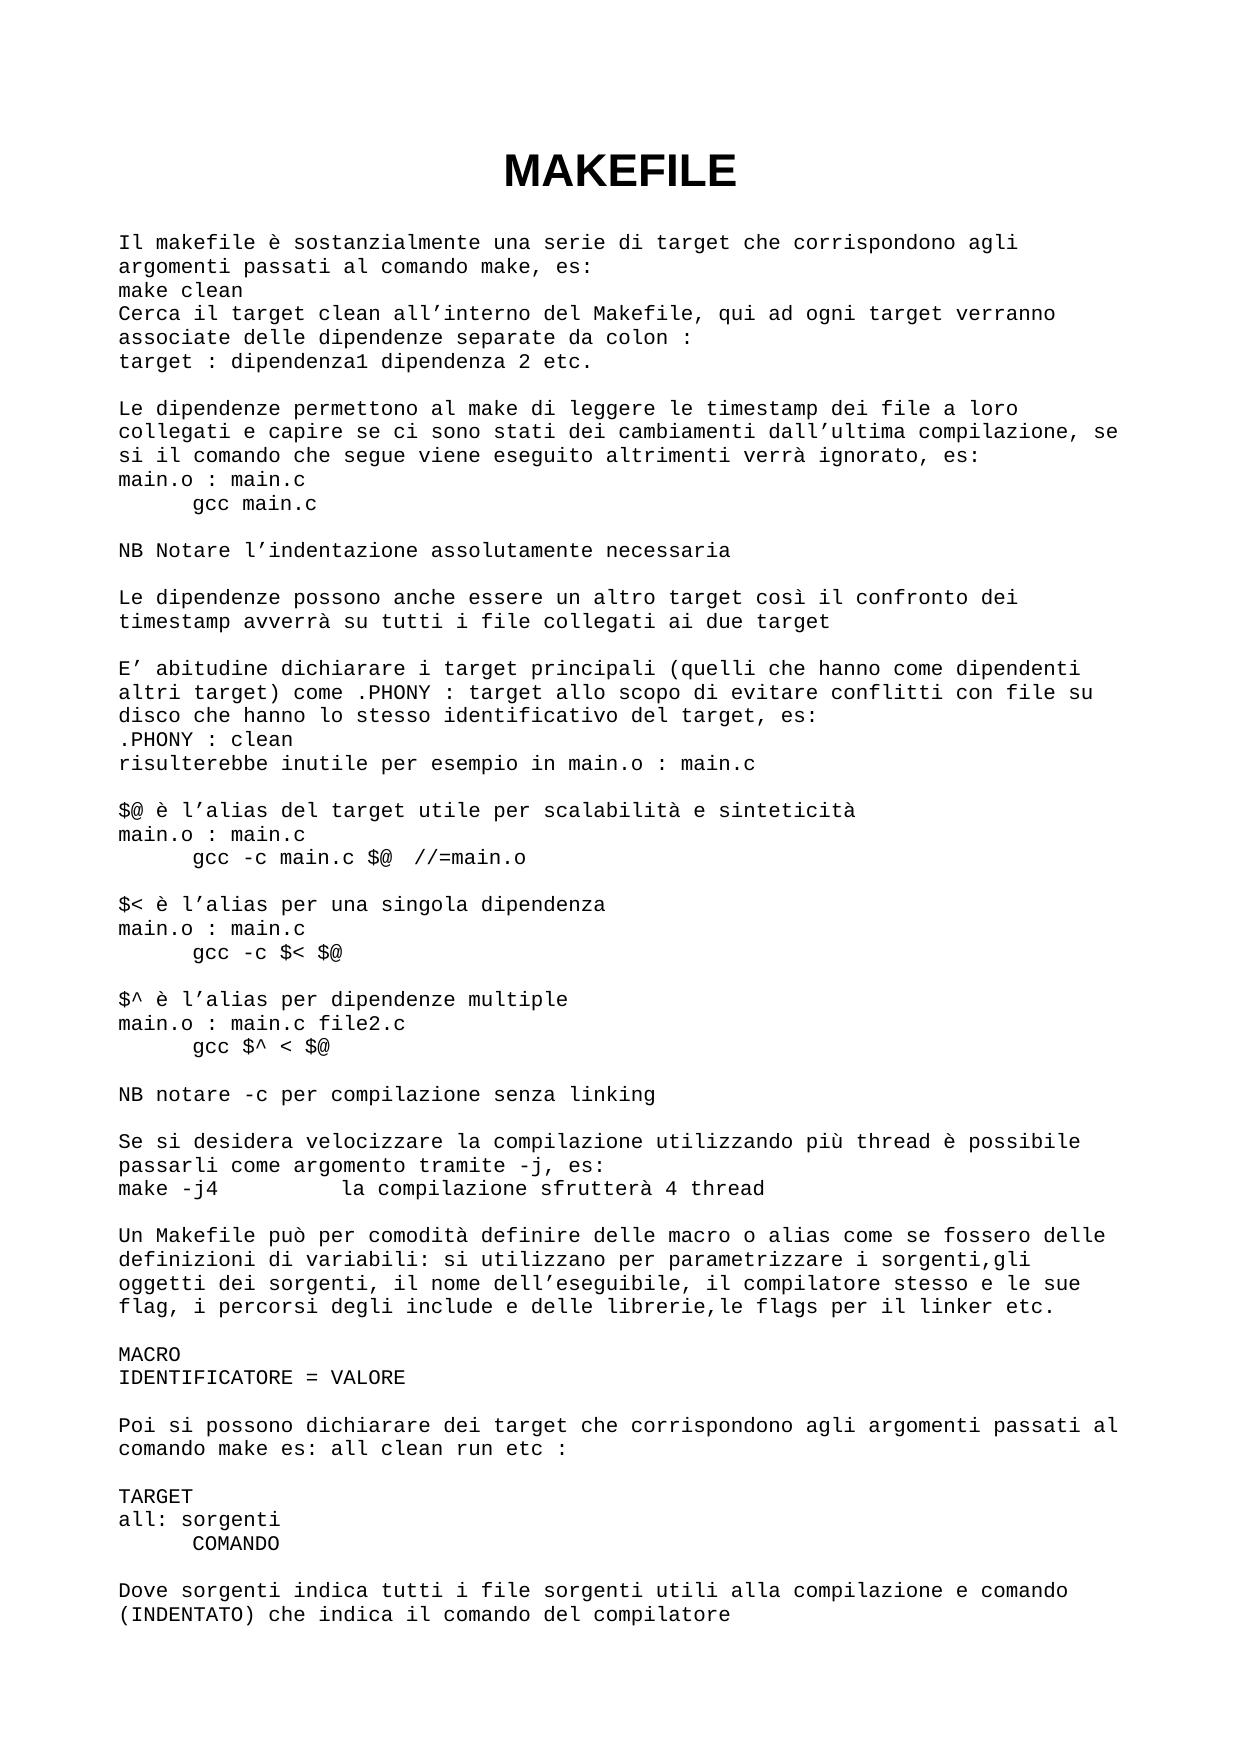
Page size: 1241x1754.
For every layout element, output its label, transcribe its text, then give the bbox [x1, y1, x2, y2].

title MAKEFILE [118, 143, 1122, 196]
text NB notare -c per compilazione senza linking [118, 1084, 1122, 1107]
text Le dipendenze permettono al make di leggere le timestamp dei file a loro collegati e capire se ci sono stati dei cambiamenti dall’ultima compilazione, se si il comando che segue viene eseguito altrimenti verrà ignorato, es: [118, 398, 1122, 469]
text main.o : main.c file2.c [118, 1013, 1122, 1036]
text gcc -c main.c $@ //=main.o [118, 847, 1122, 871]
text Dove sorgenti indica tutti i file sorgenti utili alla compilazione e comando (INDENTATO) che indica il comando del compilatore [118, 1580, 1122, 1627]
text gcc $^ < $@ [118, 1036, 1122, 1060]
text main.o : main.c [118, 823, 1122, 847]
text COMANDO [118, 1533, 1122, 1557]
text target : dipendenza1 dipendenza 2 etc. [118, 351, 1122, 374]
text IDENTIFICATORE = VALORE [118, 1367, 1122, 1391]
text TARGET [118, 1486, 1122, 1509]
text gcc main.c [118, 492, 1122, 516]
text E’ abitudine dichiarare i target principali (quelli che hanno come dipendenti altri target) come .PHONY : target allo scopo di evitare conflitti con file su disco che hanno lo stesso identificativo del target, es: [118, 658, 1122, 729]
text main.o : main.c [118, 469, 1122, 492]
text main.o : main.c [118, 918, 1122, 942]
text MACRO [118, 1344, 1122, 1367]
text Se si desidera velocizzare la compilazione utilizzando più thread è possibile passarli come argomento tramite -j, es: [118, 1131, 1122, 1178]
text Il makefile è sostanzialmente una serie di target che corrispondono agli argomenti passati al comando make, es: [118, 232, 1122, 280]
text .PHONY : clean [118, 729, 1122, 753]
text NB Notare l’indentazione assolutamente necessaria [118, 540, 1122, 563]
text Un Makefile può per comodità definire delle macro o alias come se fossero delle definizioni di variabili: si utilizzano per parametrizzare i sorgenti,gli oggetti dei sorgenti, il nome dell’eseguibile, il compilatore stesso e le sue flag, i percorsi degli include e delle librerie,le flags per il linker etc. [118, 1226, 1122, 1320]
text all: sorgenti [118, 1509, 1122, 1533]
text Cerca il target clean all’interno del Makefile, qui ad ogni target verranno associate delle dipendenze separate da colon : [118, 303, 1122, 351]
text $< è l’alias per una singola dipendenza [118, 894, 1122, 918]
text make clean [118, 280, 1122, 303]
text risulterebbe inutile per esempio in main.o : main.c [118, 753, 1122, 776]
text $^ è l’alias per dipendenze multiple [118, 989, 1122, 1013]
text Le dipendenze possono anche essere un altro target così il confronto dei timestamp avverrà su tutti i file collegati ai due target [118, 587, 1122, 634]
text make -j4 la compilazione sfrutterà 4 thread [118, 1178, 1122, 1202]
text Poi si possono dichiarare dei target che corrispondono agli argomenti passati al comando make es: all clean run etc : [118, 1415, 1122, 1462]
text $@ è l’alias del target utile per scalabilità e sinteticità [118, 800, 1122, 823]
text gcc -c $< $@ [118, 942, 1122, 965]
